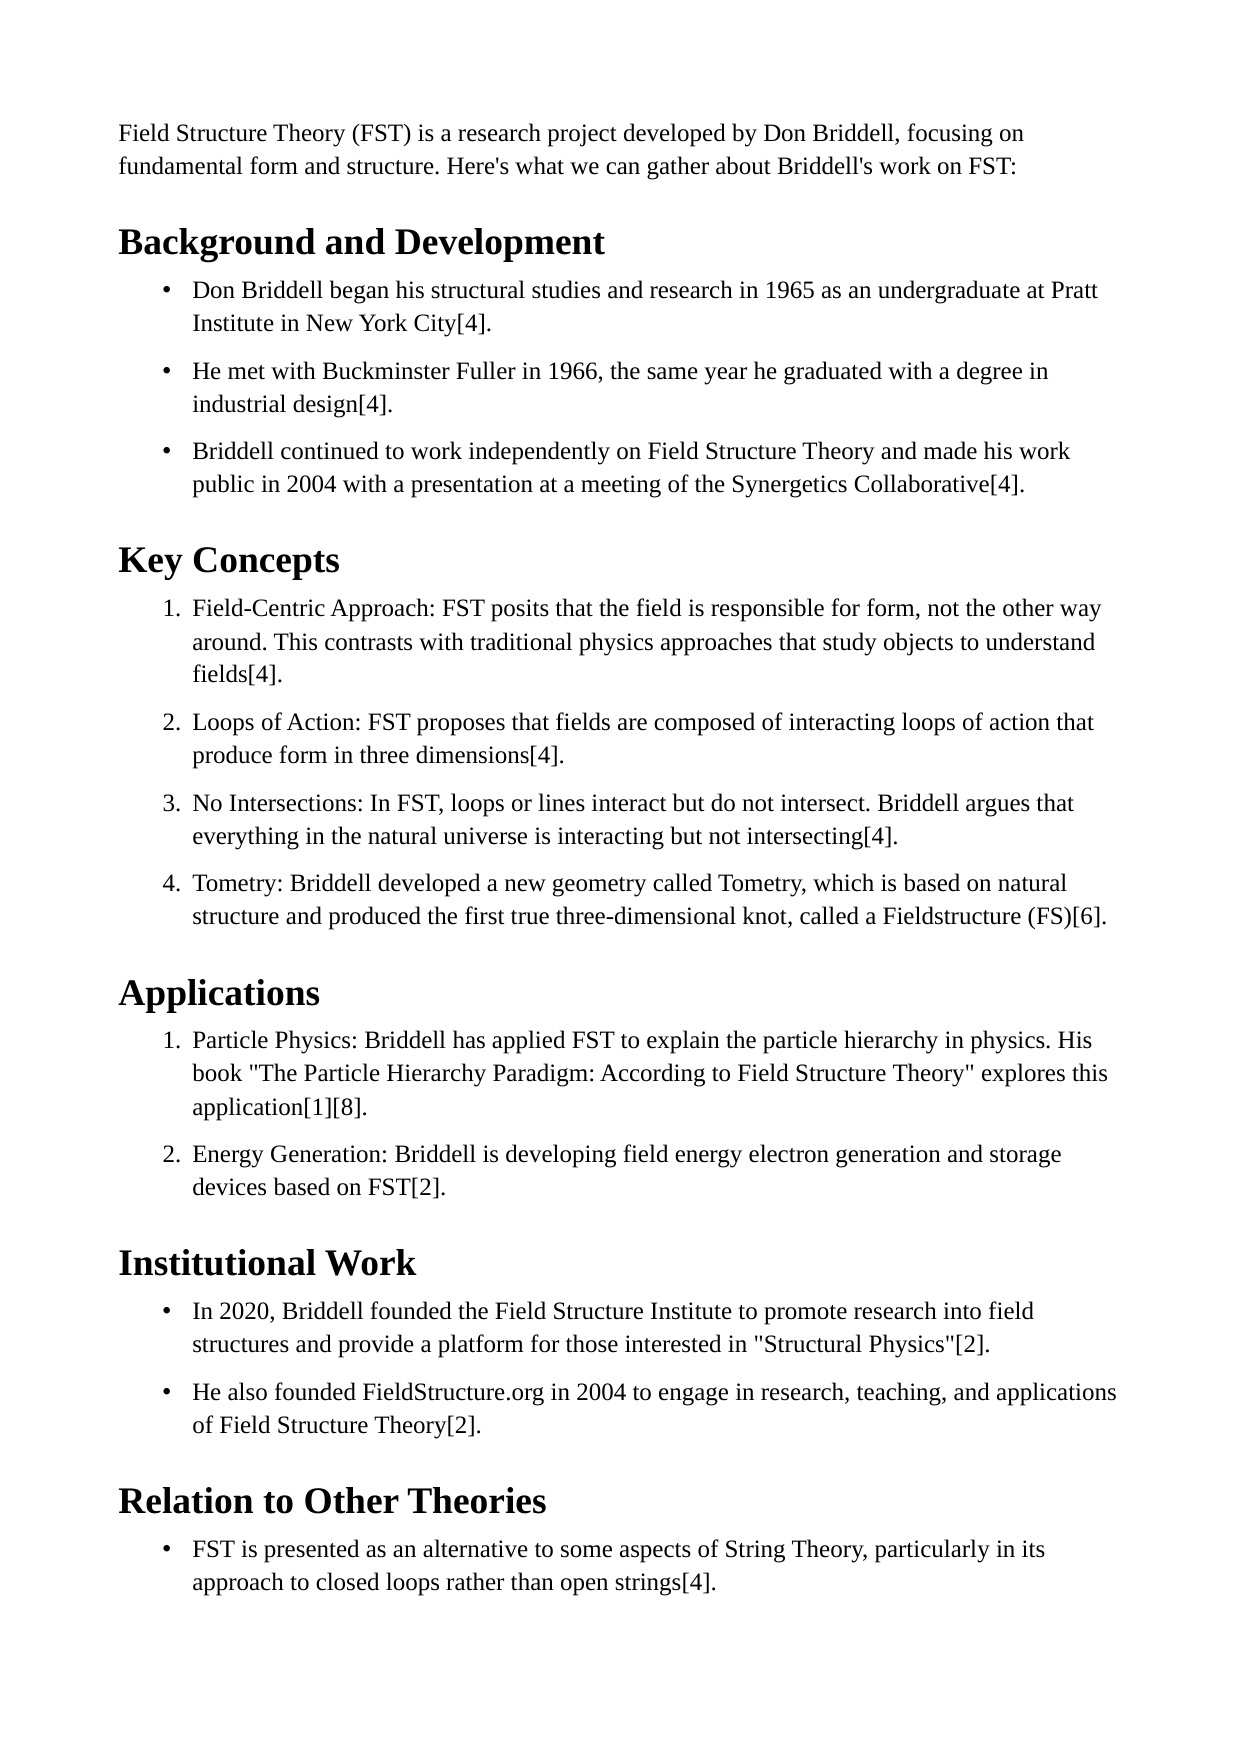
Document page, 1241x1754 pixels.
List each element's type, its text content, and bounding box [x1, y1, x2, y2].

list Tometry: Briddell developed a new geometry called Tometry, which is based on natural structure and produced the first true three-dimensional knot, called a Fieldstructure (FS)[6]. [162, 868, 1122, 930]
subtitle Background and Development [118, 219, 1122, 263]
list Don Briddell began his structural studies and research in 1965 as an undergraduate at Pratt Institute in New York City[4]. [162, 275, 1122, 337]
list He met with Buckminster Fuller in 1966, the same year he graduated with a degree in industrial design[4]. [162, 356, 1122, 418]
subtitle Institutional Work [118, 1241, 1122, 1284]
list Loops of Action: FST proposes that fields are composed of interacting loops of action that produce form in three dimensions[4]. [162, 707, 1122, 769]
list Energy Generation: Briddell is developing field energy electron generation and storage devices based on FST[2]. [162, 1139, 1122, 1201]
list In 2020, Briddell founded the Field Structure Institute to promote research into field structures and provide a platform for those interested in "Structural Physics"[2]. [162, 1296, 1122, 1358]
subtitle Applications [118, 970, 1122, 1013]
list Briddell continued to work independently on Field Structure Theory and made his work public in 2004 with a presentation at a meeting of the Synergetics Collaborative[4]. [162, 436, 1122, 498]
text Field Structure Theory (FST) is a research project developed by Don Briddell, focusing on fundamental form and structure. Here's what we can gather about Briddell's work on FST: [118, 118, 1122, 180]
list Field-Centric Approach: FST posits that the field is responsible for form, not the other way around. This contrasts with traditional physics approaches that study objects to understand fields[4]. [162, 593, 1122, 688]
list FST is presented as an alternative to some aspects of String Theory, particularly in its approach to closed loops rather than open strings[4]. [162, 1534, 1122, 1596]
subtitle Key Concepts [118, 538, 1122, 581]
subtitle Relation to Other Theories [118, 1478, 1122, 1521]
list He also founded FieldStructure.org in 2004 to engage in research, teaching, and applications of Field Structure Theory[2]. [162, 1377, 1122, 1439]
list Particle Physics: Briddell has applied FST to explain the particle hierarchy in physics. His book "The Particle Hierarchy Paradigm: According to Field Structure Theory" explores this application[1][8]. [162, 1026, 1122, 1120]
list No Intersections: In FST, loops or lines interact but do not intersect. Briddell argues that everything in the natural universe is interacting but not intersecting[4]. [162, 788, 1122, 849]
